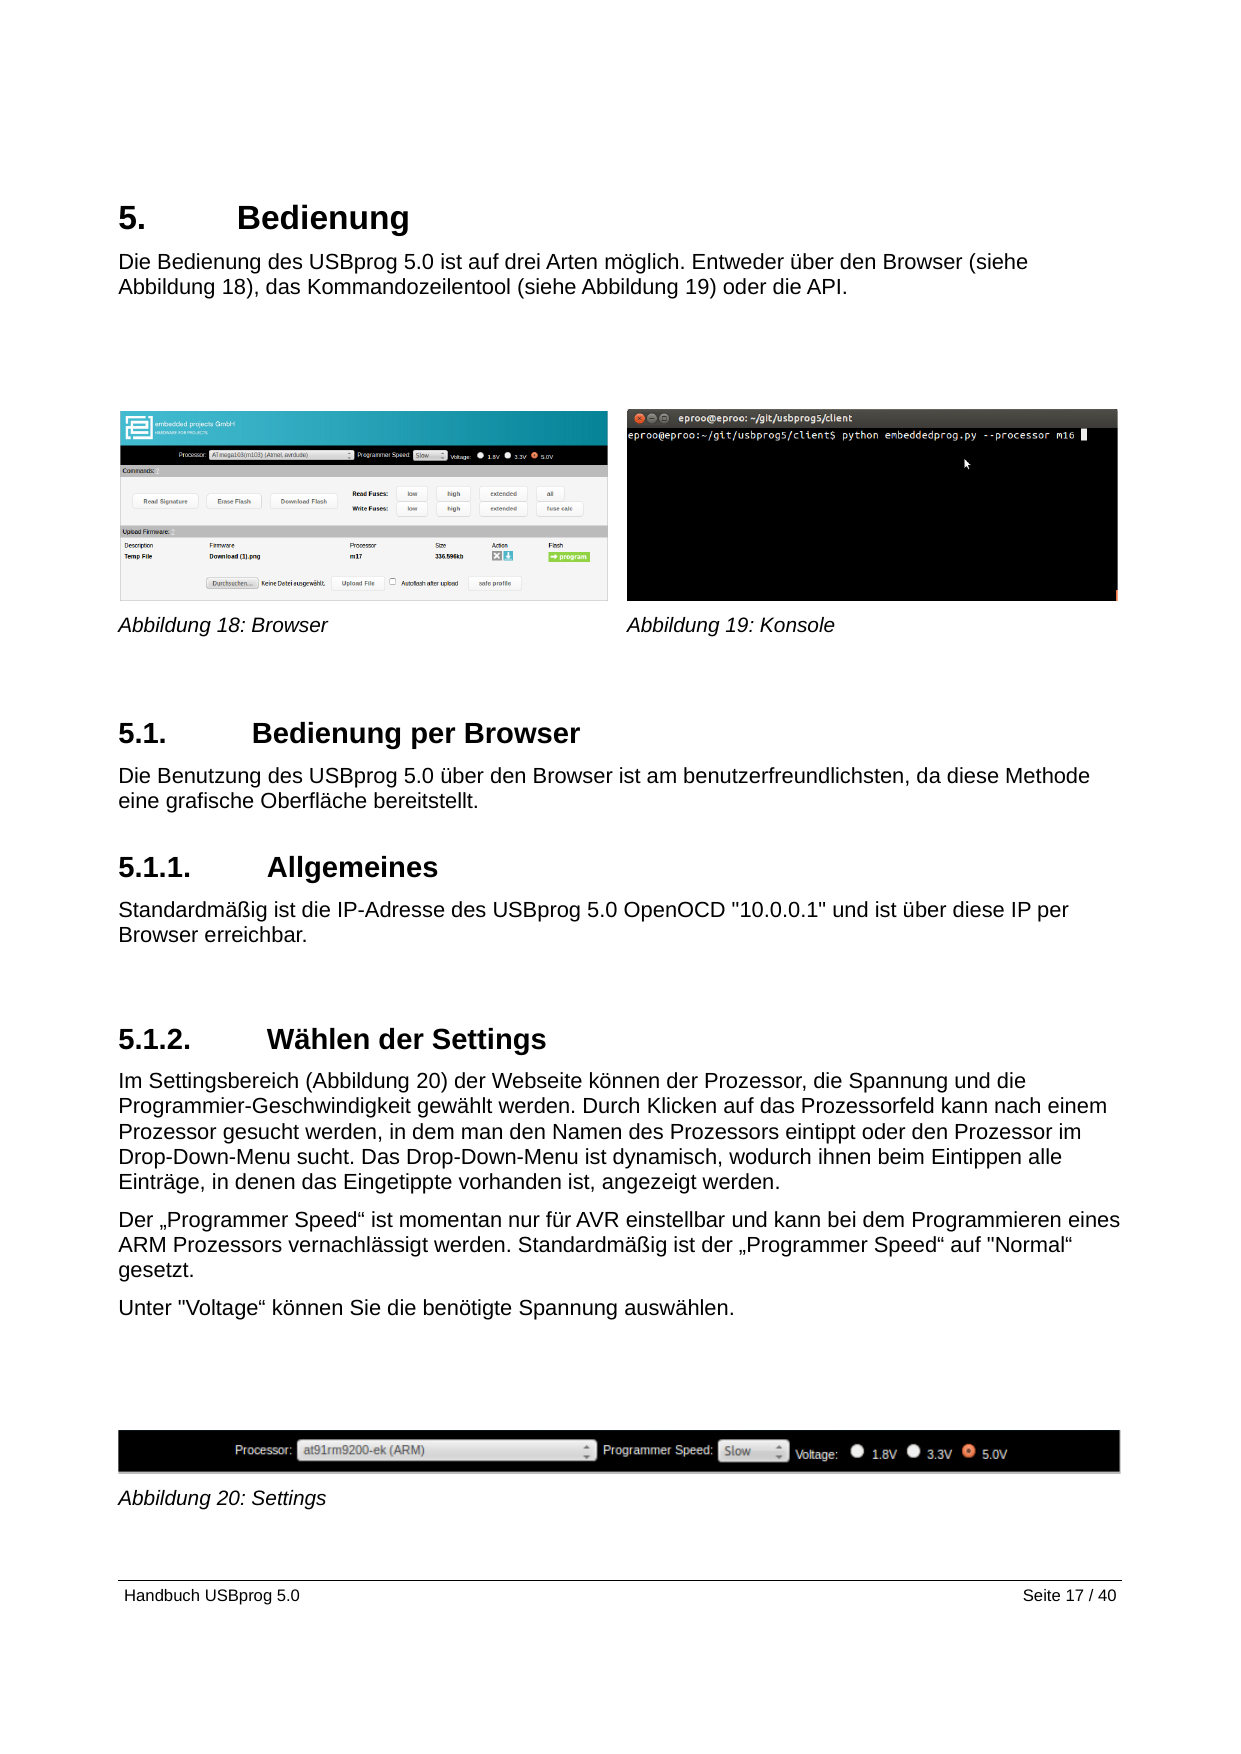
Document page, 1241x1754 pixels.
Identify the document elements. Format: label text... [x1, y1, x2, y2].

subtitle Bedienung per Browser [118, 716, 1122, 750]
picture [118, 411, 609, 601]
picture [118, 1430, 1123, 1474]
text Im Settingsbereich (Abbildung 20) der Webseite können der Prozessor, die Spannung und die Programmier-Geschwindigkeit gewählt werden. Durch Klicken auf das Prozessorfeld kann nach einem Prozessor gesucht werden, in dem man den Namen des Prozessors eintippt oder den Prozessor im Drop-Down-Menu sucht. Das Drop-Down-Menu ist dynamisch, wodurch ihnen beim Eintippen alle Einträge, in denen das Eingetippte vorhanden ist, angezeigt werden. [118, 1068, 1122, 1194]
picture [627, 409, 1118, 601]
text Standardmäßig ist die IP-Adresse des USBprog 5.0 OpenOCD "10.0.0.1" und ist über diese IP per Browser erreichbar. [118, 896, 1122, 947]
text Abbildung 20: Settings [118, 1474, 1122, 1510]
text Unter "Voltage“ können Sie die benötigte Spannung auswählen. [118, 1295, 1122, 1320]
text Abbildung 18: Browser [118, 601, 608, 637]
text Der „Programmer Speed“ ist momentan nur für AVR einstellbar und kann bei dem Programmieren eines ARM Prozessors vernachlässigt werden. Standardmäßig ist der „Programmer Speed“ auf "Normal“ gesetzt. [118, 1207, 1122, 1282]
text Abbildung 19: Konsole [627, 601, 1117, 637]
subtitle Wählen der Settings [118, 1022, 1122, 1056]
subtitle Allgemeines [118, 850, 1122, 884]
text Die Bedienung des USBprog 5.0 ist auf drei Arten möglich. Entweder über den Browser (siehe Abbildung 18), das Kommandozeilentool (siehe Abbildung 19) oder die API. [118, 249, 1122, 299]
text Die Benutzung des USBprog 5.0 über den Browser ist am benutzerfreundlichsten, da diese Methode eine grafische Oberfläche bereitstellt. [118, 762, 1122, 813]
subtitle Bedienung [118, 198, 1122, 236]
